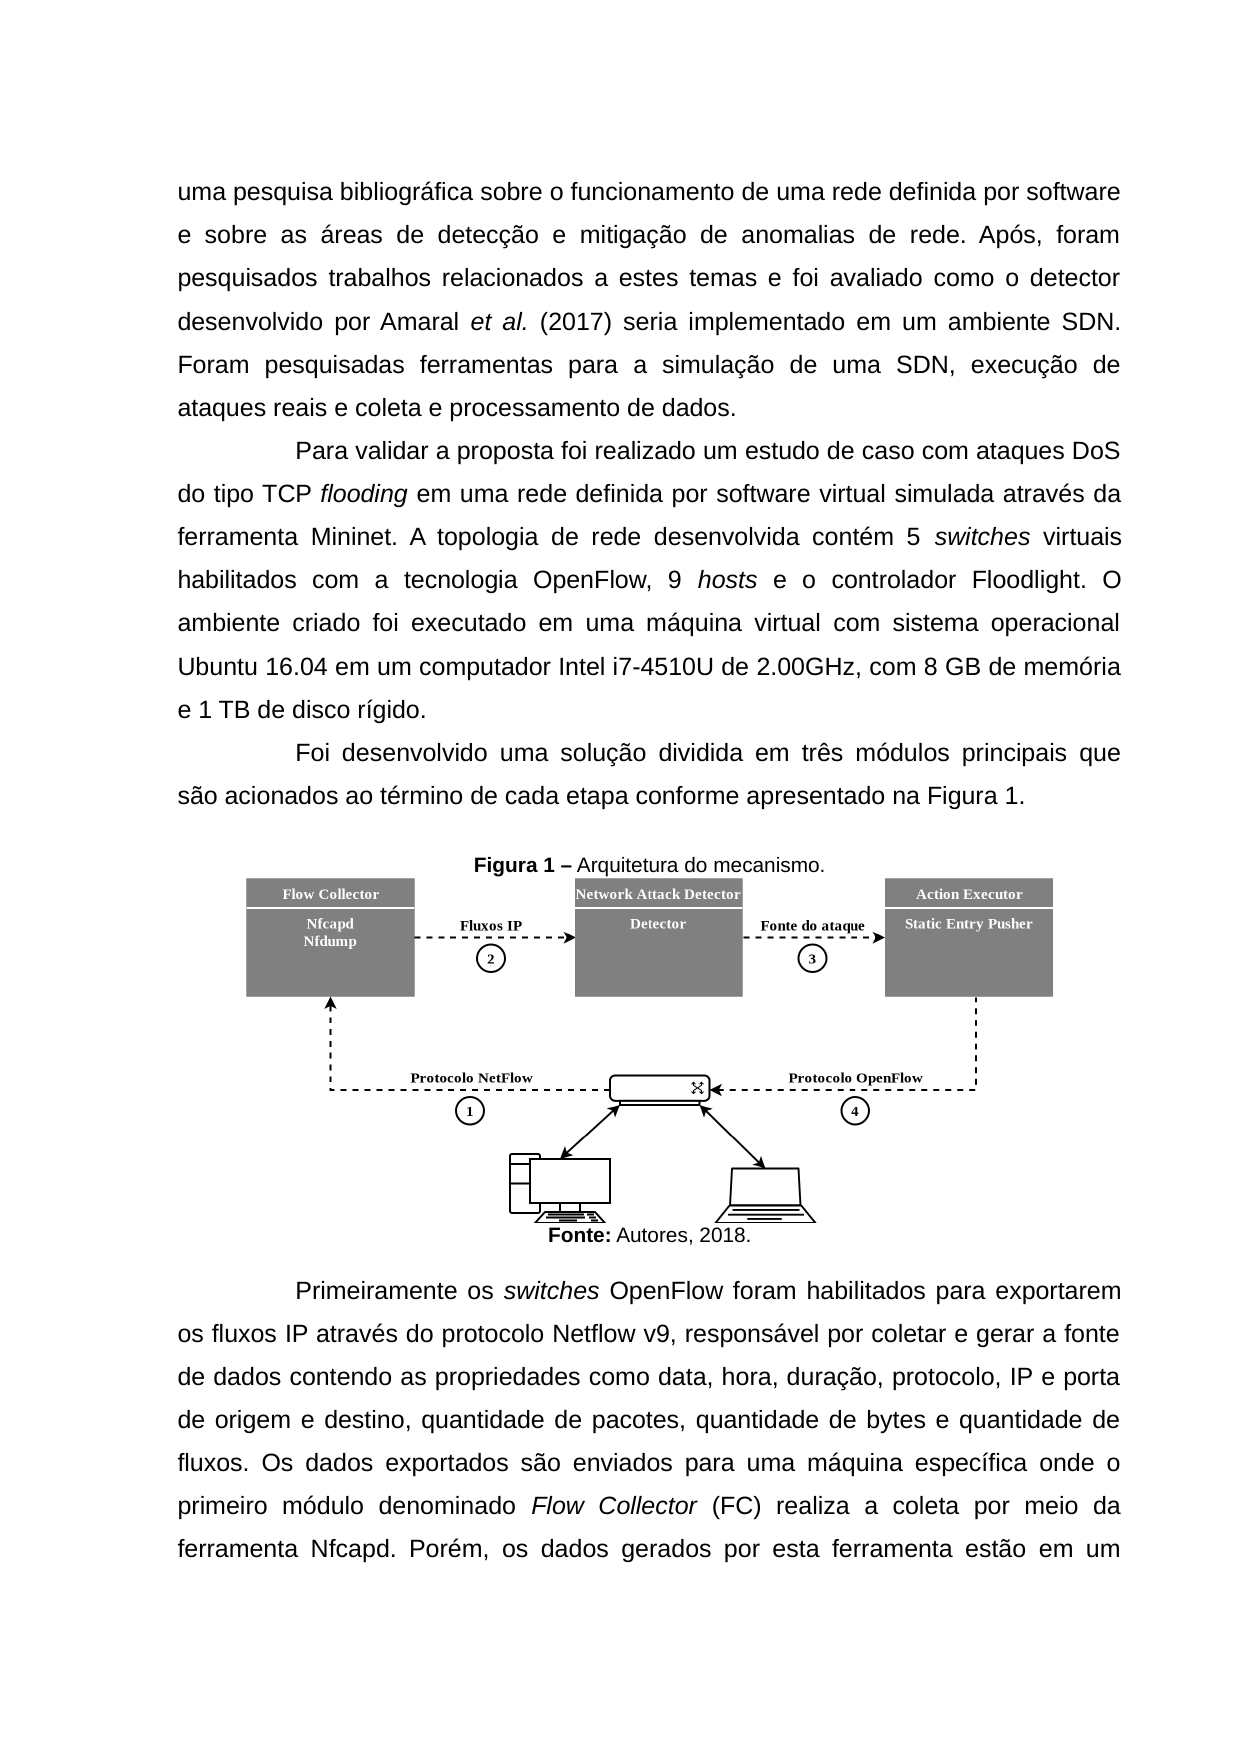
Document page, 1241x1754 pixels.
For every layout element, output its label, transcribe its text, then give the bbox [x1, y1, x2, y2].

text Fonte: Autores, 2018. [177, 1223, 1122, 1247]
text uma pesquisa bibliográfica sobre o funcionamento de uma rede definida por software e sobre as áreas de detecção e mitigação de anomalias de rede. Após, foram pesquisados trabalhos relacionados a estes temas e foi avaliado como o detector desenvolvido por Amaral et al. (2017) seria implementado em um ambiente SDN. Foram pesquisadas ferramentas para a simulação de uma SDN, execução de ataques reais e coleta e processamento de dados. [177, 177, 1122, 422]
text Para validar a proposta foi realizado um estudo de caso com ataques DoS do tipo TCP flooding em uma rede definida por software virtual simulada através da ferramenta Mininet. A topologia de rede desenvolvida contém 5 switches virtuais habilitados com a tecnologia OpenFlow, 9 hosts e o controlador Floodlight. O ambiente criado foi executado em uma máquina virtual com sistema operacional Ubuntu 16.04 em um computador Intel i7-4510U de 2.00GHz, com 8 GB de memória e 1 TB de disco rígido. [177, 436, 1122, 723]
picture [245, 876, 1054, 1223]
text Figura 1 – Arquitetura do mecanismo. [177, 853, 1122, 877]
text Foi desenvolvido uma solução dividida em três módulos principais que são acionados ao término de cada etapa conforme apresentado na Figura 1. [177, 738, 1122, 810]
text Primeiramente os switches OpenFlow foram habilitados para exportarem os fluxos IP através do protocolo Netflow v9, responsável por coletar e gerar a fonte de dados contendo as propriedades como data, hora, duração, protocolo, IP e porta de origem e destino, quantidade de pacotes, quantidade de bytes e quantidade de fluxos. Os dados exportados são enviados para uma máquina específica onde o primeiro módulo denominado Flow Collector (FC) realiza a coleta por meio da ferramenta Nfcapd. Porém, os dados gerados por esta ferramenta estão em um [177, 1276, 1122, 1563]
